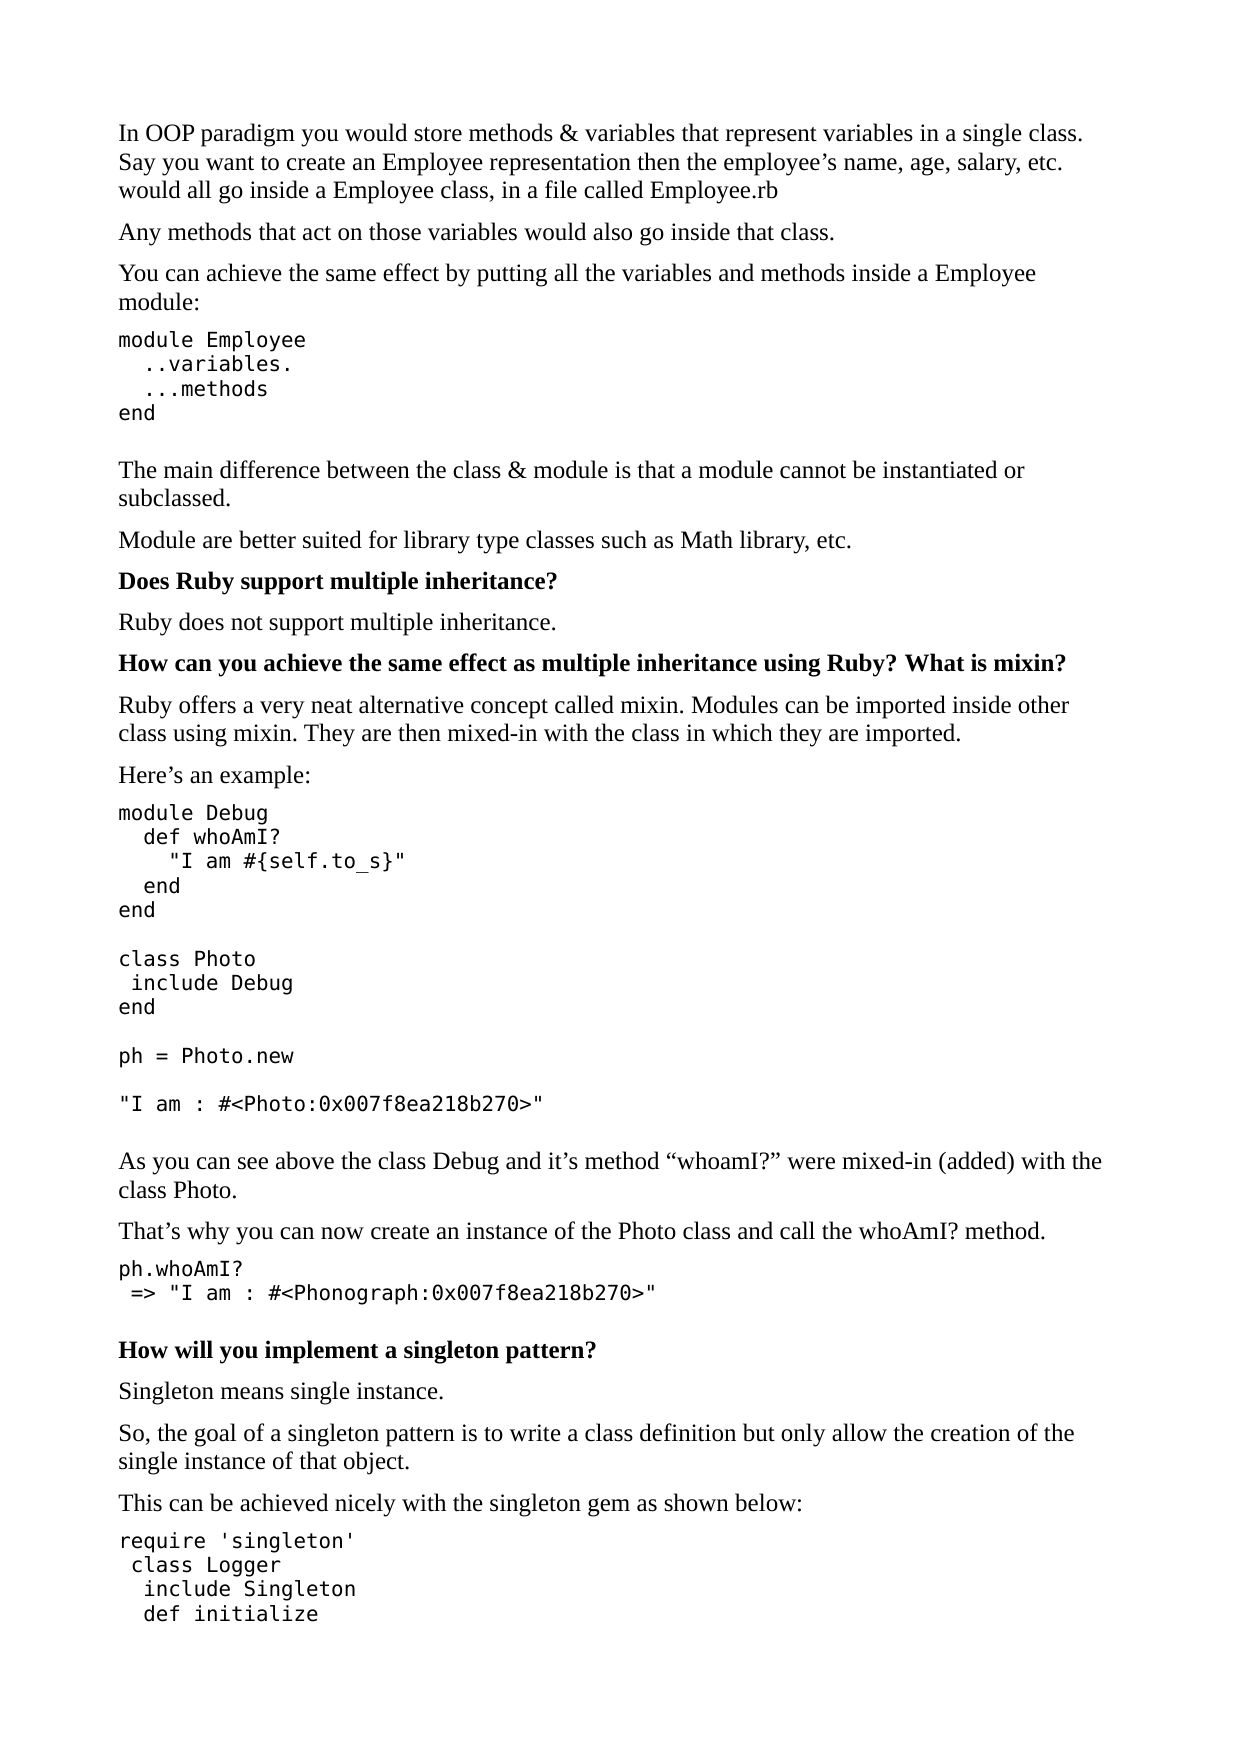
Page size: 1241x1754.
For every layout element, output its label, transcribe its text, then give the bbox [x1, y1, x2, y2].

text end [118, 898, 1122, 922]
text Ruby does not support multiple inheritance. [118, 607, 1122, 636]
text class Photo [118, 947, 1122, 971]
text end [118, 401, 1122, 425]
text ph = Photo.new [118, 1044, 1122, 1068]
text def whoAmI? [118, 825, 1122, 849]
text end [118, 874, 1122, 898]
text Any methods that act on those variables would also go inside that class. [118, 217, 1122, 246]
text Singleton means single instance. [118, 1376, 1122, 1405]
text "I am #{self.to_s}" [118, 849, 1122, 874]
text Here’s an example: [118, 760, 1122, 788]
text The main difference between the class & module is that a module cannot be instantiated or subclassed. [118, 455, 1122, 512]
text ph.whoAmI? [118, 1257, 1122, 1281]
text Does Ruby support multiple inheritance? [118, 566, 1122, 595]
text Ruby offers a very neat alternative concept called mixin. Modules can be imported inside other class using mixin. They are then mixed-in with the class in which they are imported. [118, 690, 1122, 747]
text include Debug [118, 971, 1122, 995]
text How can you achieve the same effect as multiple inheritance using Ruby? What is mixin? [118, 648, 1122, 677]
text ..variables. [118, 352, 1122, 377]
text This can be achieved nicely with the singleton gem as shown below: [118, 1488, 1122, 1516]
text Module are better suited for library type classes such as Math library, etc. [118, 525, 1122, 553]
text require 'singleton' [118, 1529, 1122, 1553]
text You can achieve the same effect by putting all the variables and methods inside a Employee module: [118, 258, 1122, 316]
text So, the goal of a singleton pattern is to write a class definition but only allow the creation of the single instance of that object. [118, 1418, 1122, 1475]
text "I am : #<Photo:0x007f8ea218b270>" [118, 1092, 1122, 1116]
text def initialize [118, 1602, 1122, 1626]
text In OOP paradigm you would store methods & variables that represent variables in a single class. Say you want to create an Employee representation then the employee’s name, age, salary, etc. would all go inside a Employee class, in a file called Employee.rb [118, 118, 1122, 204]
text module Employee [118, 328, 1122, 352]
text module Debug [118, 801, 1122, 825]
text As you can see above the class Debug and it’s method “whoamI?” were mixed-in (added) with the class Photo. [118, 1146, 1122, 1203]
text => "I am : #<Phonograph:0x007f8ea218b270>" [118, 1281, 1122, 1306]
text How will you implement a singleton pattern? [118, 1335, 1122, 1364]
text include Singleton [118, 1577, 1122, 1602]
text end [118, 995, 1122, 1019]
text class Logger [118, 1553, 1122, 1577]
text ...methods [118, 377, 1122, 401]
text That’s why you can now create an instance of the Photo class and call the whoAmI? method. [118, 1216, 1122, 1245]
